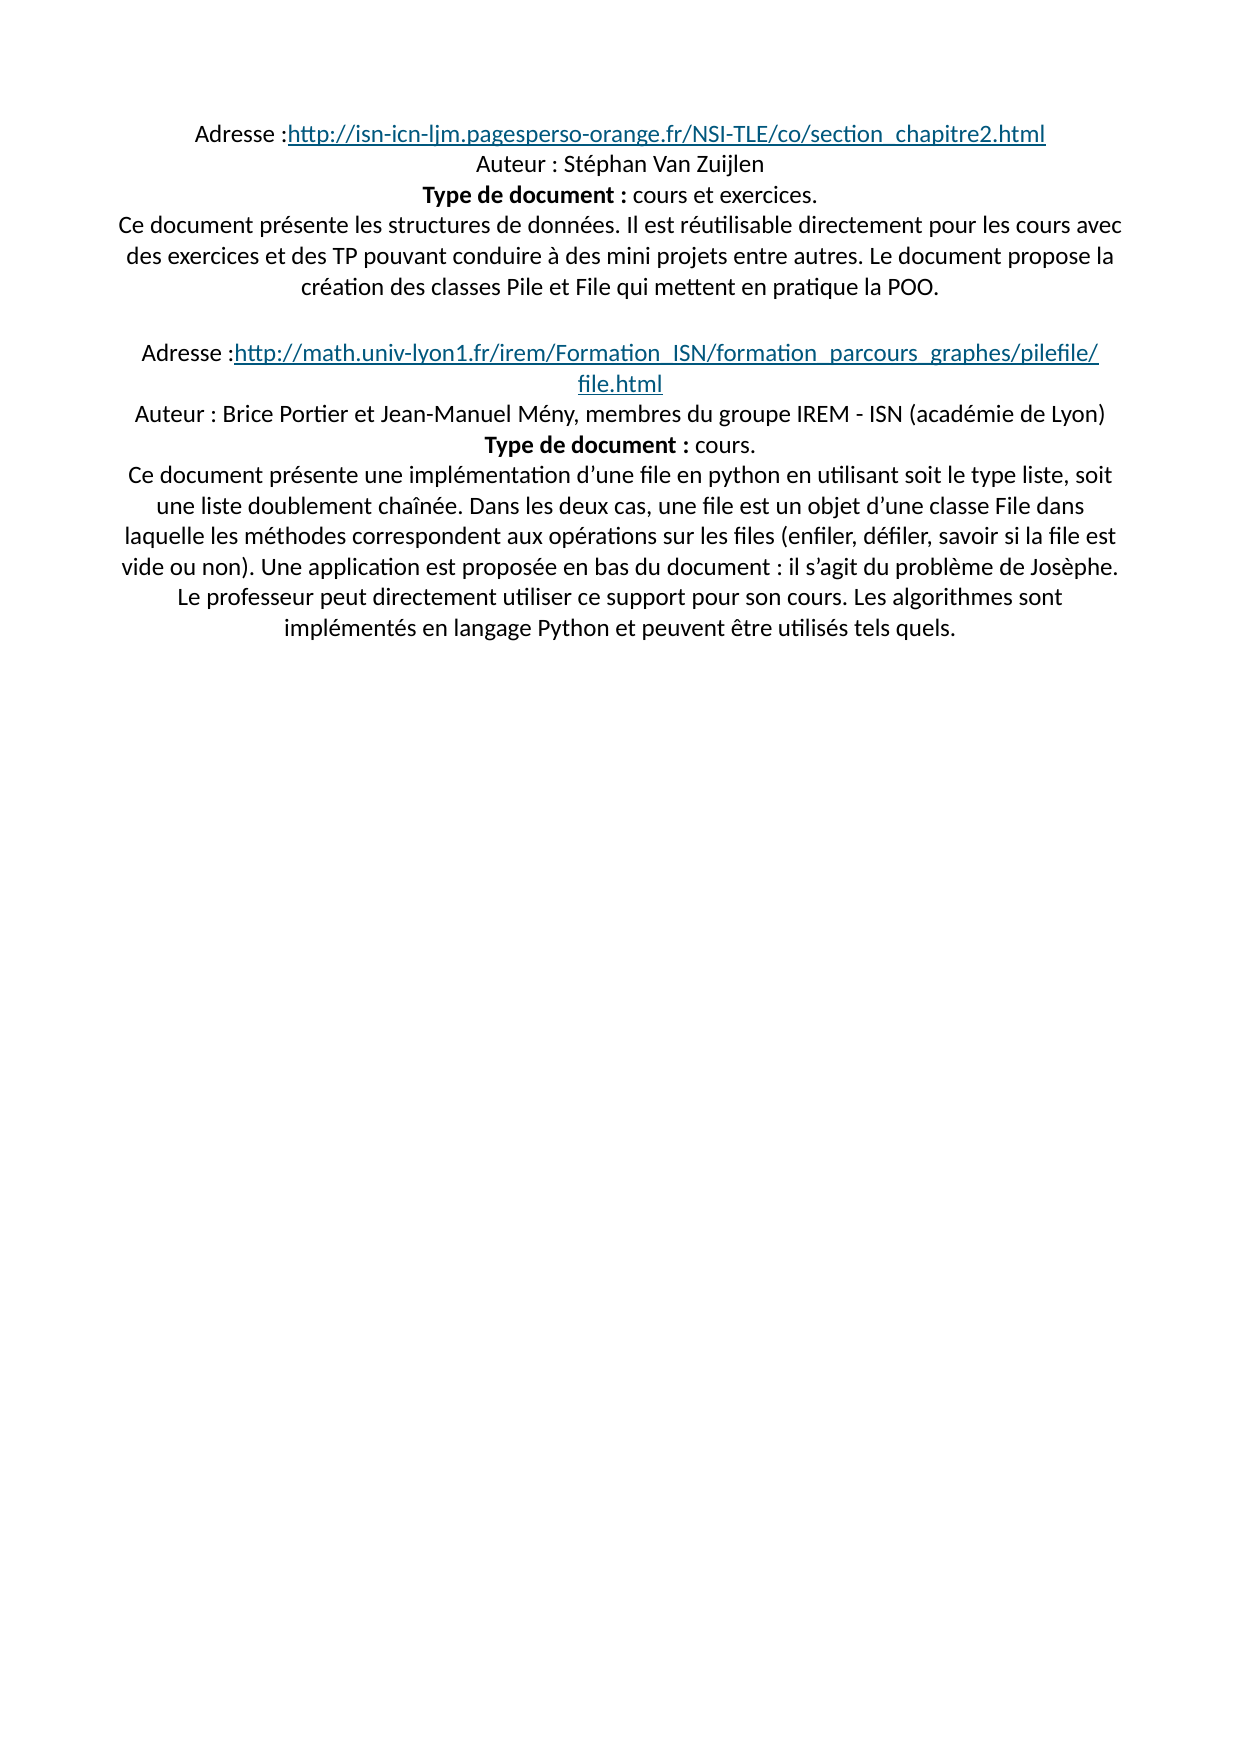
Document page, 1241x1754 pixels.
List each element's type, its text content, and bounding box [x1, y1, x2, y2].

text Auteur : Brice Portier et Jean-Manuel Mény, membres du groupe IREM - ISN (académie de Lyon) Type de document : cours. Ce document présente une implémentation d’une file en python en utilisant soit le type liste, soit une liste doublement chaînée. Dans les deux cas, une file est un objet d’une classe File dans laquelle les méthodes correspondent aux opérations sur les files (enfiler, défiler, savoir si la file est vide ou non). Une application est proposée en bas du document : il s’agit du problème de Josèphe. Le professeur peut directement utiliser ce support pour son cours. Les algorithmes sont implémentés en langage Python et peuvent être utilisés tels quels. [118, 398, 1122, 642]
text Auteur : Stéphan Van Zuijlen Type de document : cours et exercices. Ce document présente les structures de données. Il est réutilisable directement pour les cours avec des exercices et des TP pouvant conduire à des mini projets entre autres. Le document propose la création des classes Pile et File qui mettent en pratique la POO. [118, 149, 1122, 301]
text Adresse :http://isn-icn-ljm.pagesperso-orange.fr/NSI-TLE/co/section_chapitre2.html [118, 118, 1122, 149]
text Adresse :http://math.univ-lyon1.fr/irem/Formation_ISN/formation_parcours_graphes/pilefile/file.html [118, 337, 1122, 398]
